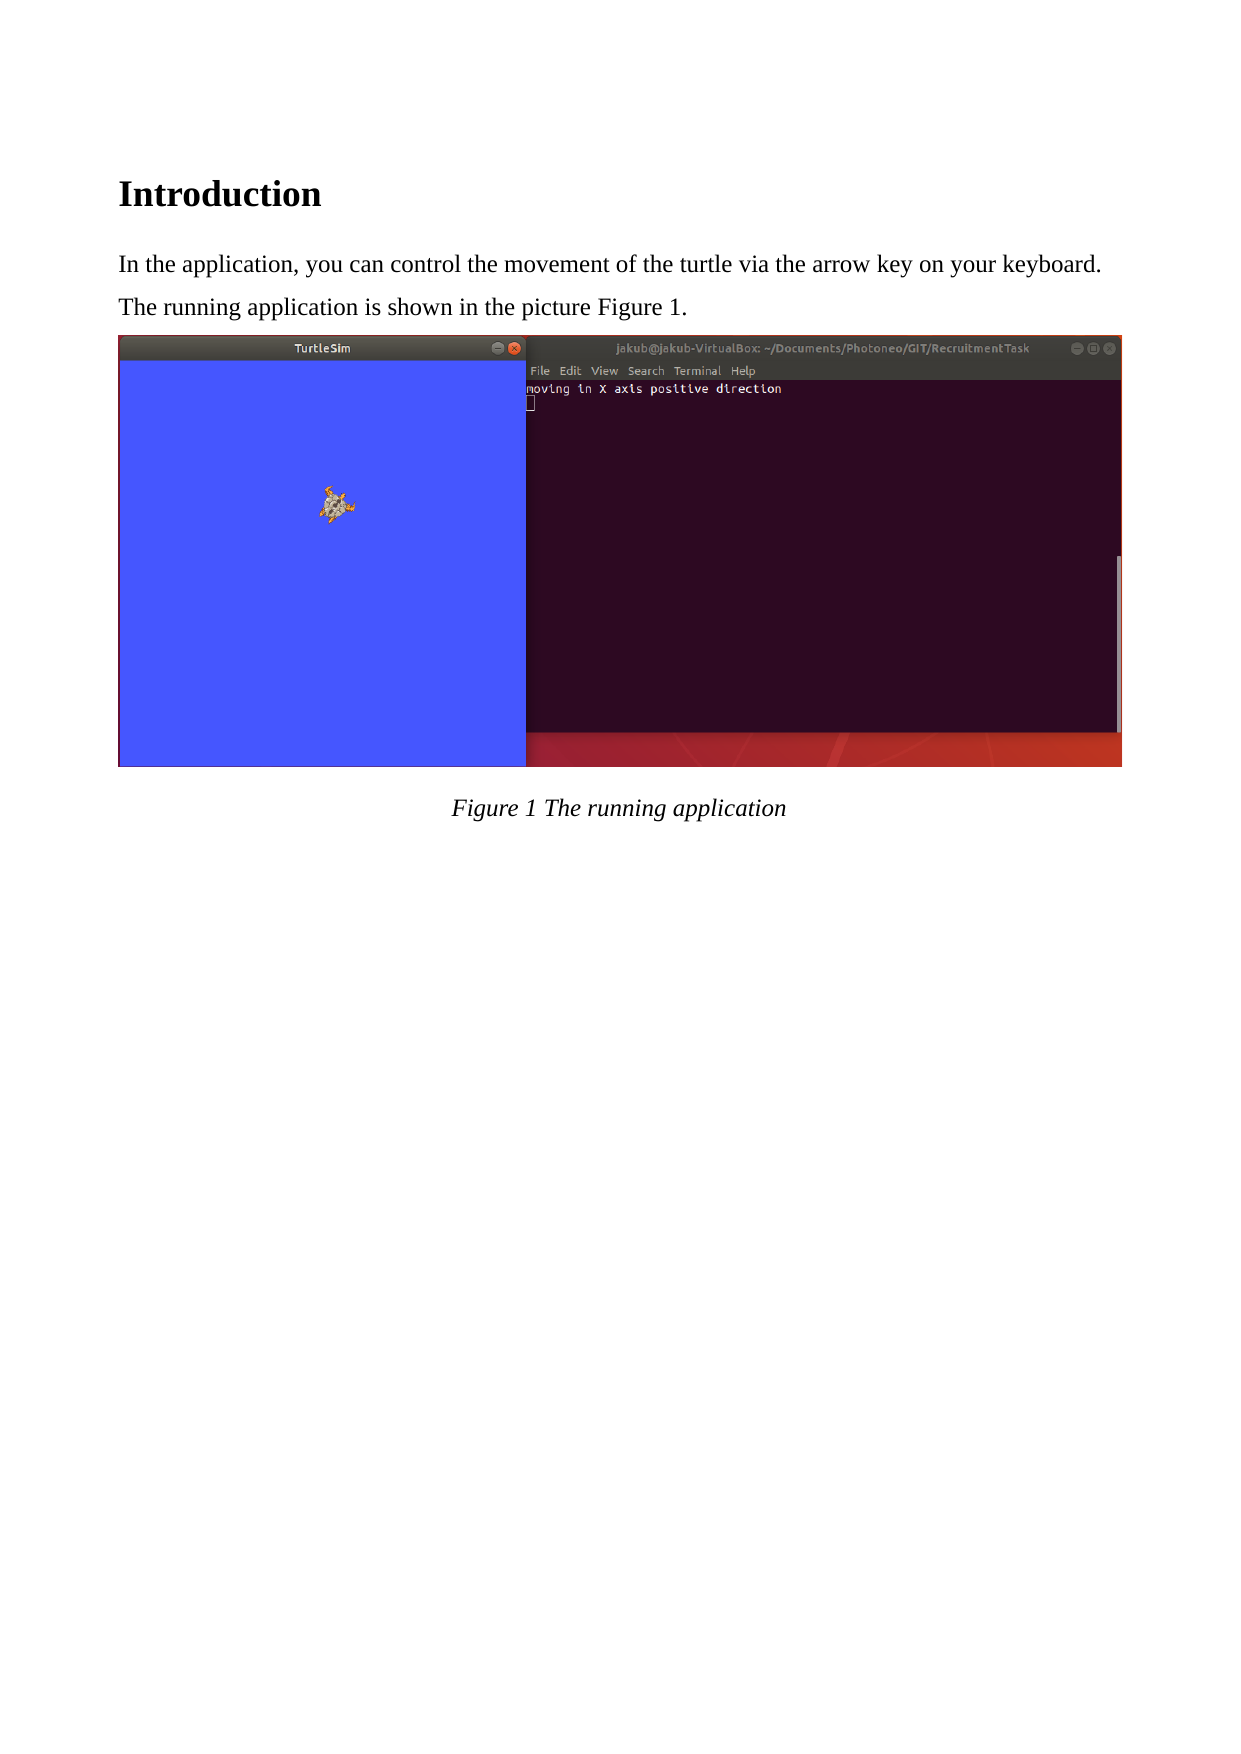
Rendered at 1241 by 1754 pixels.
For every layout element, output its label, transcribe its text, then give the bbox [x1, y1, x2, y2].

text In the application, you can control the movement of the turtle via the arrow key on your keyboard. The running application is shown in the picture Figure 1. [118, 249, 1122, 321]
text Figure 1 The running application [118, 793, 1122, 822]
subtitle Introduction [118, 172, 1122, 215]
